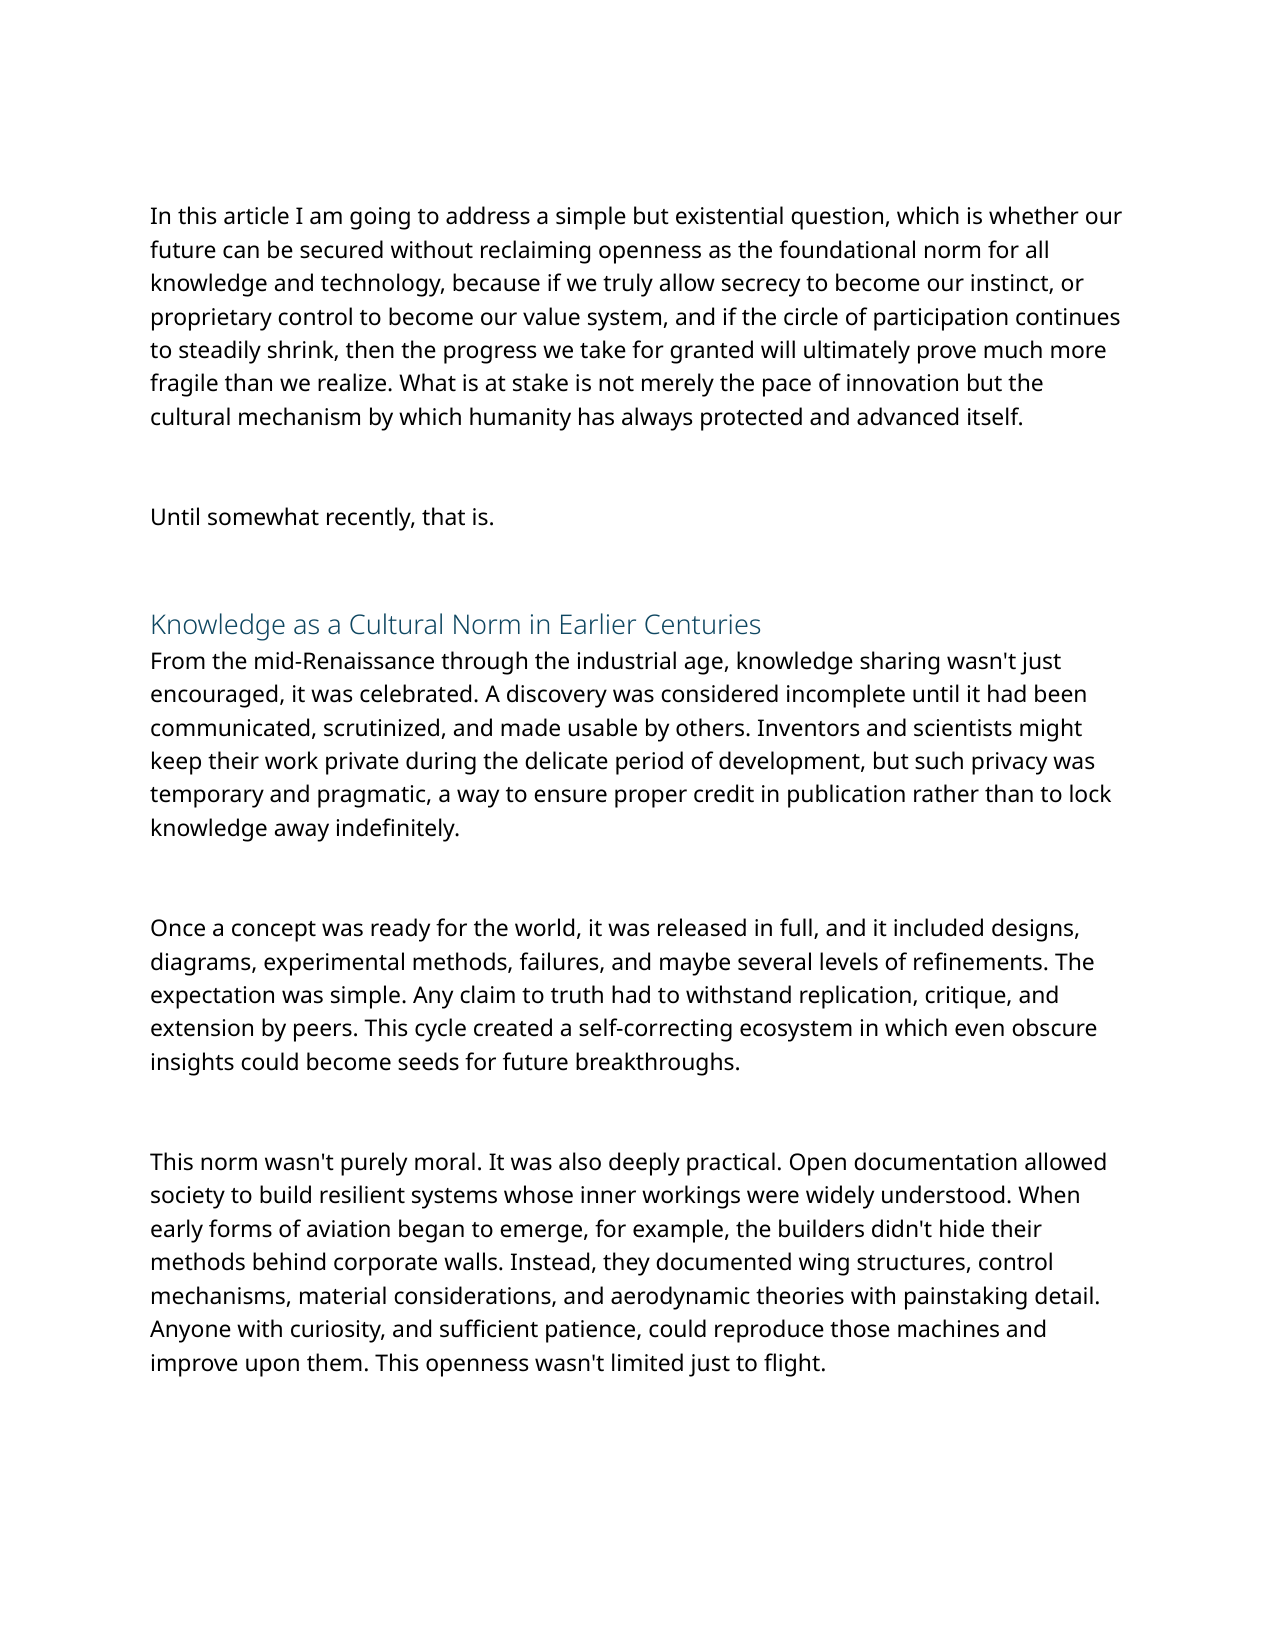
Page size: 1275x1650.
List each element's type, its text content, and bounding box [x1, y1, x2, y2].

text In this article I am going to address a simple but existential question, which is whether our future can be secured without reclaiming openness as the foundational norm for all knowledge and technology, because if we truly allow secrecy to become our instinct, or proprietary control to become our value system, and if the circle of participation continues to steadily shrink, then the progress we take for granted will ultimately prove much more fragile than we realize. What is at stake is not merely the pace of innovation but the cultural mechanism by which humanity has always protected and advanced itself. [150, 200, 1125, 432]
text From the mid-Renaissance through the industrial age, knowledge sharing wasn't just encouraged, it was celebrated. A discovery was considered incomplete until it had been communicated, scrutinized, and made usable by others. Inventors and scientists might keep their work private during the delicate period of development, but such privacy was temporary and pragmatic, a way to ensure proper credit in publication rather than to lock knowledge away indefinitely. [150, 645, 1125, 843]
text This norm wasn't purely moral. It was also deeply practical. Open documentation allowed society to build resilient systems whose inner workings were widely understood. When early forms of aviation began to emerge, for example, the builders didn't hide their methods behind corporate walls. Instead, they documented wing structures, control mechanisms, material considerations, and aerodynamic theories with painstaking detail. Anyone with curiosity, and sufficient patience, could reproduce those machines and improve upon them. This openness wasn't limited just to flight. [150, 1146, 1125, 1378]
text Once a concept was ready for the world, it was released in full, and it included designs, diagrams, experimental methods, failures, and maybe several levels of refinements. The expectation was simple. Any claim to truth had to withstand replication, critique, and extension by peers. This cycle created a self-correcting ecosystem in which even obscure insights could become seeds for future breakthroughs. [150, 912, 1125, 1077]
text Until somewhat recently, that is. [150, 501, 1125, 532]
subtitle Knowledge as a Cultural Norm in Earlier Centuries [150, 605, 1125, 642]
